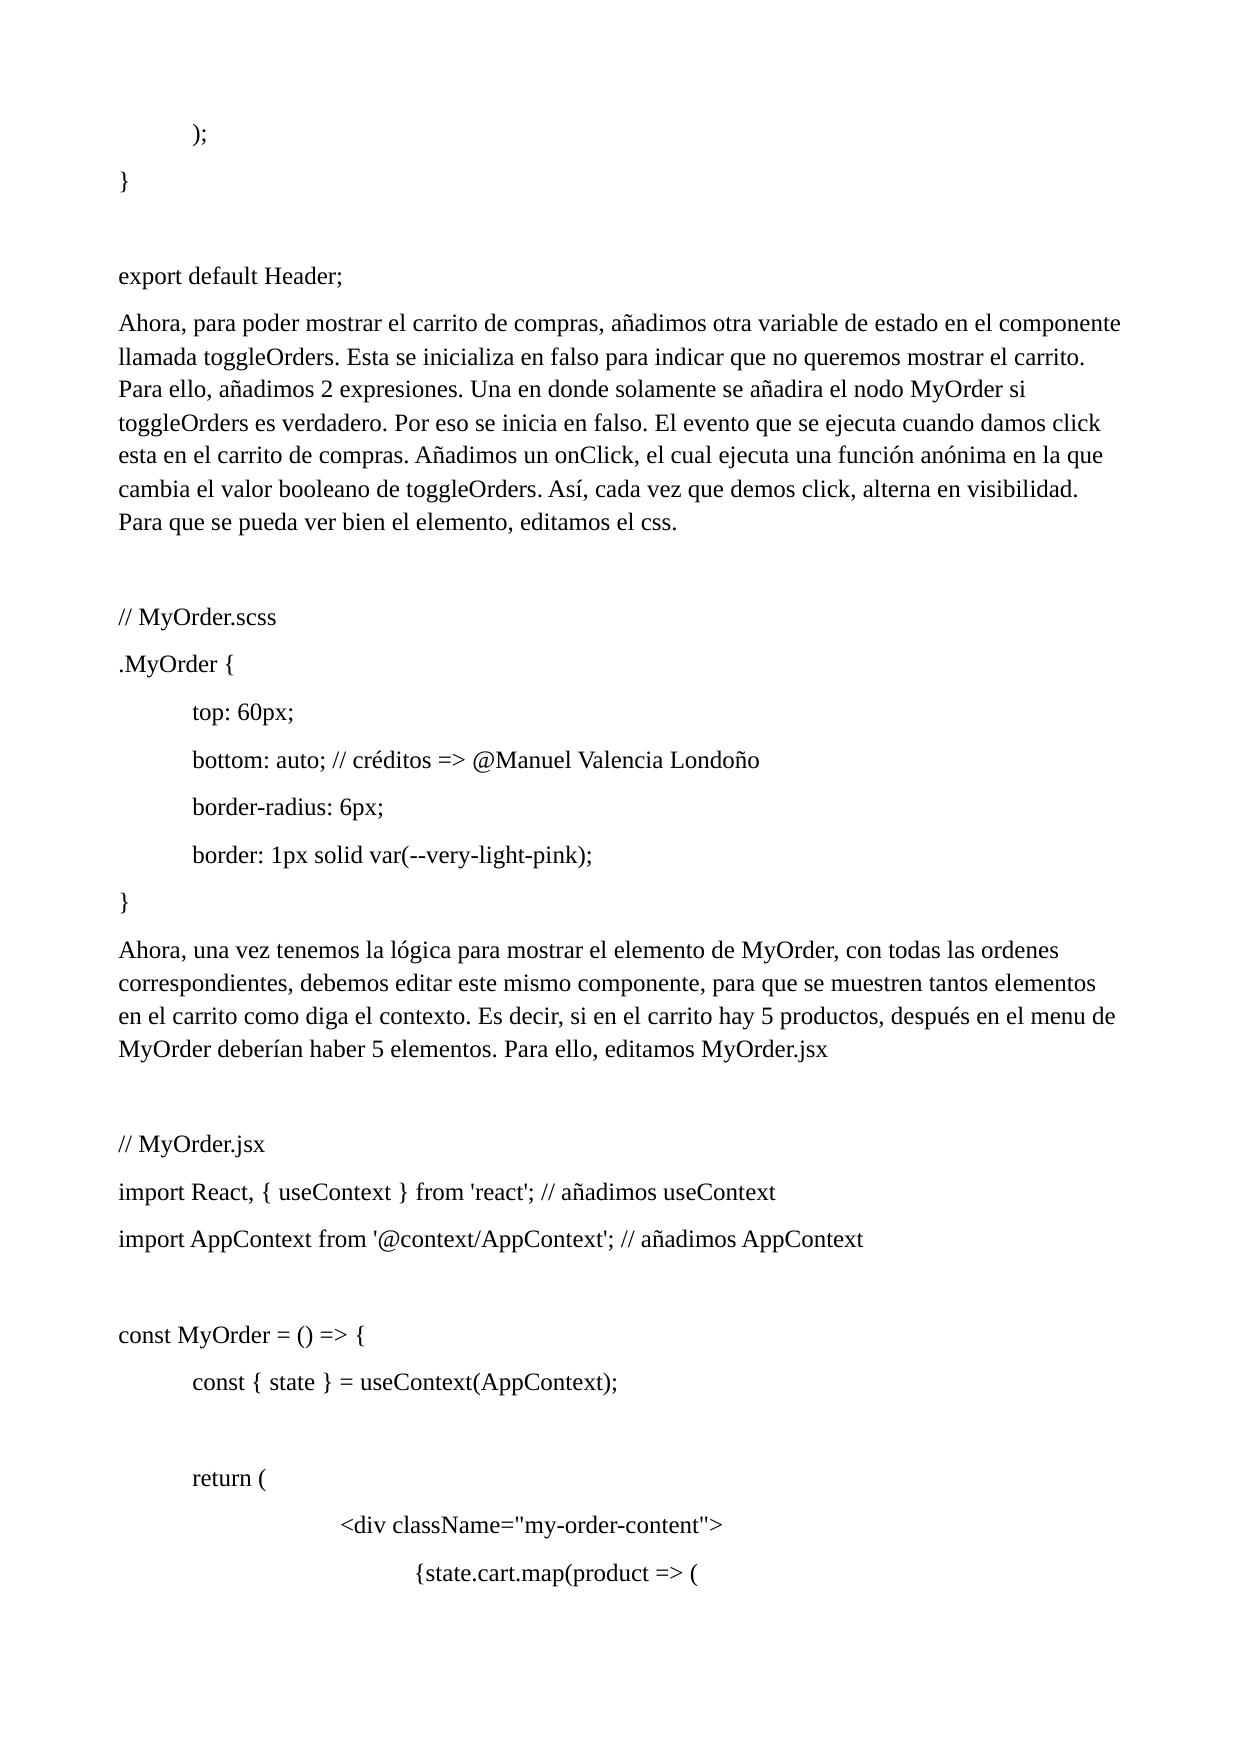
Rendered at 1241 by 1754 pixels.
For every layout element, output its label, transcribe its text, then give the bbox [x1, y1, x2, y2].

text } [118, 166, 1122, 194]
text import React, { useContext } from 'react'; // añadimos useContext [118, 1177, 1122, 1206]
text Ahora, una vez tenemos la lógica para mostrar el elemento de MyOrder, con todas las ordenes correspondientes, debemos editar este mismo componente, para que se muestren tantos elementos en el carrito como diga el contexto. Es decir, si en el carrito hay 5 productos, después en el menu de MyOrder deberían haber 5 elementos. Para ello, editamos MyOrder.jsx [118, 935, 1122, 1063]
text // MyOrder.jsx [118, 1129, 1122, 1158]
text <div className="my-order-content"> [118, 1510, 1122, 1539]
text // MyOrder.scss [118, 602, 1122, 631]
text {state.cart.map(product => ( [118, 1558, 1122, 1587]
text const { state } = useContext(AppContext); [118, 1367, 1122, 1396]
text bottom: auto; // créditos => @Manuel Valencia Londoño [118, 745, 1122, 773]
text .MyOrder { [118, 649, 1122, 678]
text import AppContext from '@context/AppContext'; // añadimos AppContext [118, 1224, 1122, 1253]
text top: 60px; [118, 697, 1122, 726]
text } [118, 887, 1122, 916]
text ); [118, 118, 1122, 147]
text return ( [118, 1463, 1122, 1491]
text border: 1px solid var(--very-light-pink); [118, 840, 1122, 869]
text export default Header; [118, 261, 1122, 290]
text Ahora, para poder mostrar el carrito de compras, añadimos otra variable de estado en el componente llamada toggleOrders. Esta se inicializa en falso para indicar que no queremos mostrar el carrito. Para ello, añadimos 2 expresiones. Una en donde solamente se añadira el nodo MyOrder si toggleOrders es verdadero. Por eso se inicia en falso. El evento que se ejecuta cuando damos click esta en el carrito de compras. Añadimos un onClick, el cual ejecuta una función anónima en la que cambia el valor booleano de toggleOrders. Así, cada vez que demos click, alterna en visibilidad. Para que se pueda ver bien el elemento, editamos el css. [118, 308, 1122, 535]
text border-radius: 6px; [118, 792, 1122, 821]
text const MyOrder = () => { [118, 1320, 1122, 1348]
